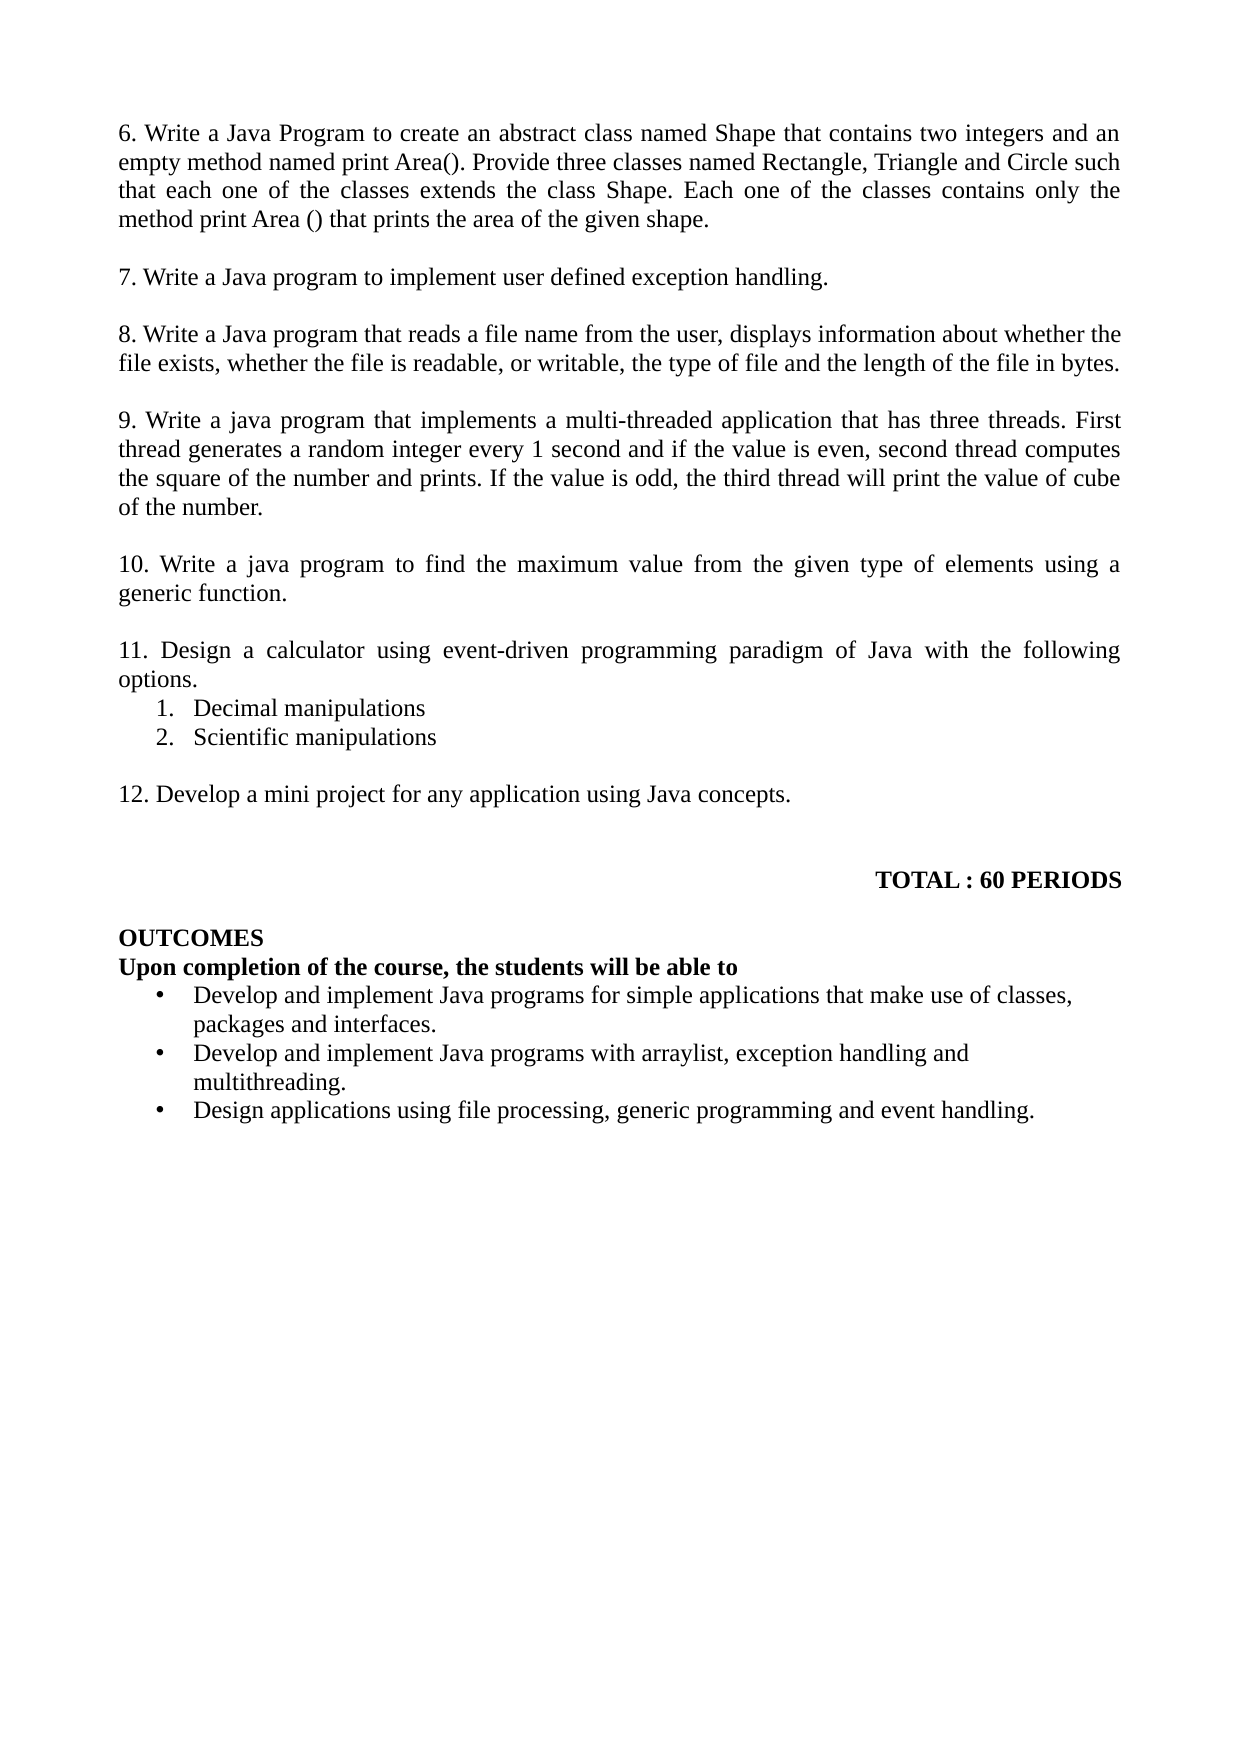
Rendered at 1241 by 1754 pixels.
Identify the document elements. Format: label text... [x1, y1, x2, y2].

list Decimal manipulations [156, 693, 1122, 722]
text 12. Develop a mini project for any application using Java concepts. [118, 779, 1122, 808]
text 9. Write a java program that implements a multi-threaded application that has three threads. First thread generates a random integer every 1 second and if the value is even, second thread computes the square of the number and prints. If the value is odd, the third thread will print the value of cube of the number. [118, 406, 1122, 521]
text 11. Design a calculator using event-driven programming paradigm of Java with the following options. [118, 636, 1122, 693]
text OUTCOMES [118, 923, 1122, 952]
list Scientific manipulations [156, 722, 1122, 751]
list Design applications using file processing, generic programming and event handling. [156, 1096, 1122, 1124]
text 8. Write a Java program that reads a file name from the user, displays information about whether the file exists, whether the file is readable, or writable, the type of file and the length of the file in bytes. [118, 319, 1122, 377]
text 10. Write a java program to find the maximum value from the given type of elements using a generic function. [118, 549, 1122, 607]
list Develop and implement Java programs with arraylist, exception handling and multithreading. [156, 1038, 1122, 1096]
list Develop and implement Java programs for simple applications that make use of classes, packages and interfaces. [156, 981, 1122, 1038]
text Upon completion of the course, the students will be able to [118, 952, 1122, 981]
text TOTAL : 60 PERIODS [118, 866, 1122, 894]
text 7. Write a Java program to implement user defined exception handling. [118, 262, 1122, 291]
text 6. Write a Java Program to create an abstract class named Shape that contains two integers and an empty method named print Area(). Provide three classes named Rectangle, Triangle and Circle such that each one of the classes extends the class Shape. Each one of the classes contains only the method print Area () that prints the area of the given shape. [118, 118, 1122, 233]
